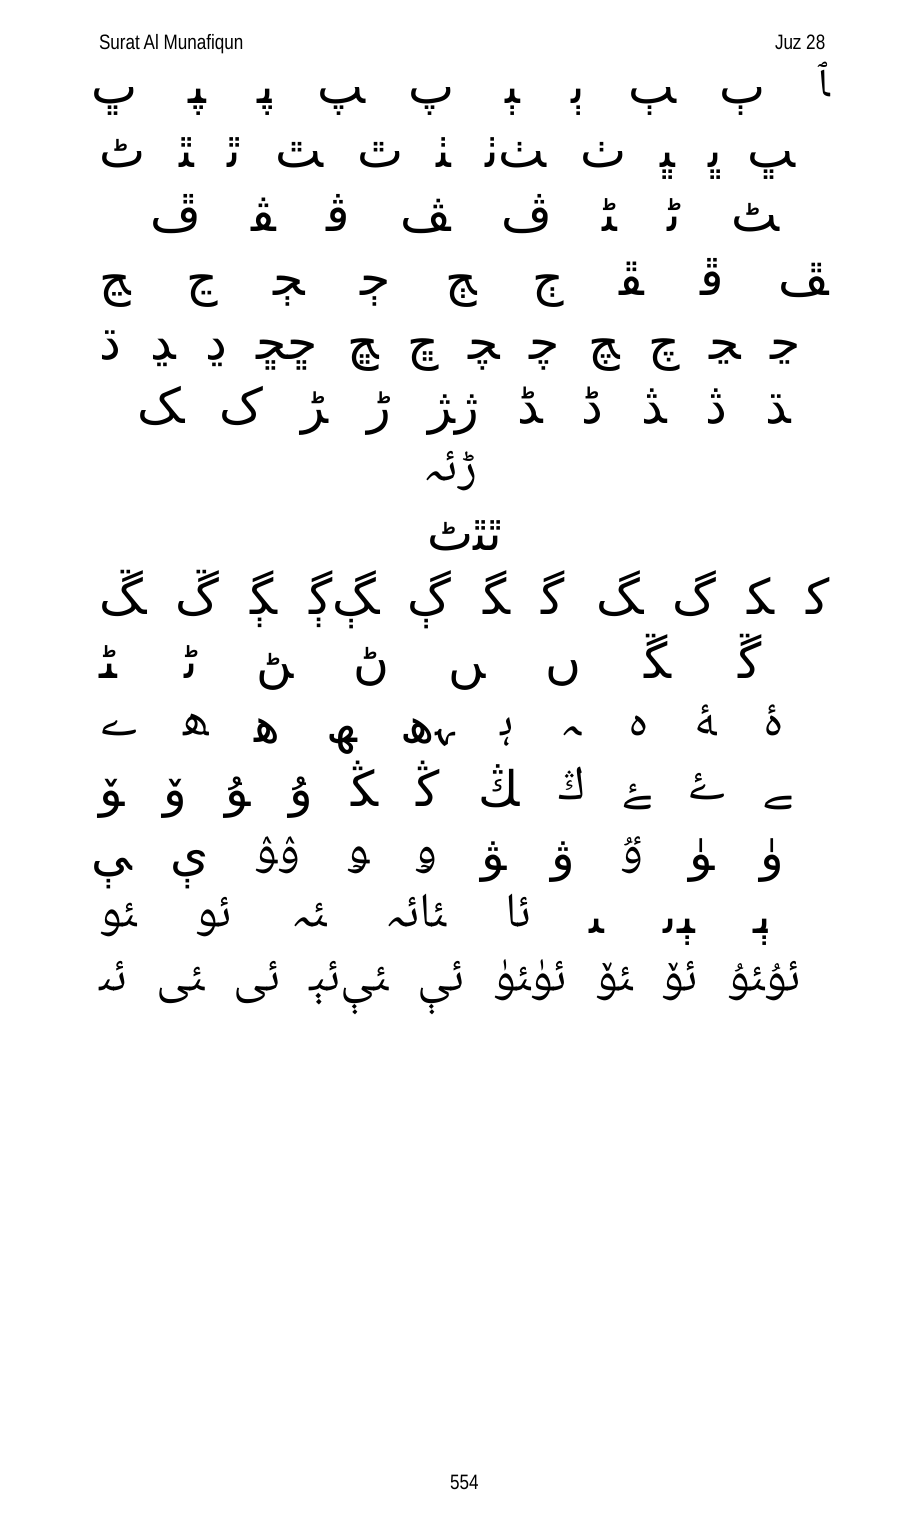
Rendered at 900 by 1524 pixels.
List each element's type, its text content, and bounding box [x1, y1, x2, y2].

text ﯰﯱ ﯲ ﯳ ﯴﯵ ﯶ ﯷﯸ ﯹ ﯺ ﯻ [99, 954, 829, 1018]
text ﯦ ﯧﯨ ﯩ ﯪ ﯫﯬ ﯭ ﯮ ﯯ [99, 890, 829, 954]
text ﭛ ﭜ ﭝ ﭞ ﭟﭠ ﭡ ﭢ ﭣ ﭤ ﭥ ﭦ [99, 124, 829, 188]
text ﯛ ﯜ ﯝ ﯞ ﯟ ﯠ ﯡ ﯢﯣ ﯤ ﯥ [99, 826, 829, 890]
text ﭧ ﭨ ﭩ ﭪ ﭫ ﭬ ﭭ ﭮ [99, 188, 829, 252]
text ﭤﭥﭦ [99, 507, 829, 571]
text ﭑ ﭒ ﭓ ﭔ ﭕ ﭖ ﭗ ﭘ ﭙ ﭚ [99, 60, 829, 124]
text ﮤ ﮥ ﮦ ﮧ ﮨ ﮩﮪ ﮫ ﮬ ﮭ ﮮ [99, 698, 829, 762]
text ﮅ ﮆ ﮇ ﮈ ﮉ ﮊﮋ ﮌ ﮍ ﮎ ﮏ [99, 379, 829, 443]
text ﭯ ﭰ ﭱ ﭲ ﭳ ﭴ ﭵ ﭶ ﭷ [99, 252, 829, 315]
text ﮐ ﮑ ﮒ ﮓ ﮔ ﮕ ﮖ ﮗﮘ ﮙ ﮚ ﮛ [99, 571, 829, 635]
text ﭸ ﭹ ﭺ ﭻ ﭼ ﭽ ﭾ ﭿ ﮀﮁ ﮂ ﮃ ﮄ [99, 315, 829, 379]
text ﮌﯬ [99, 443, 829, 507]
text ﮯ ﮰ ﮱ ﯓ ﯔ ﯕ ﯖ ﯗ ﯘ ﯙ ﯚ [99, 762, 829, 826]
text ﮜ ﮝ ﮞ ﮟ ﮠ ﮡ ﮢ ﮣ [99, 635, 829, 698]
